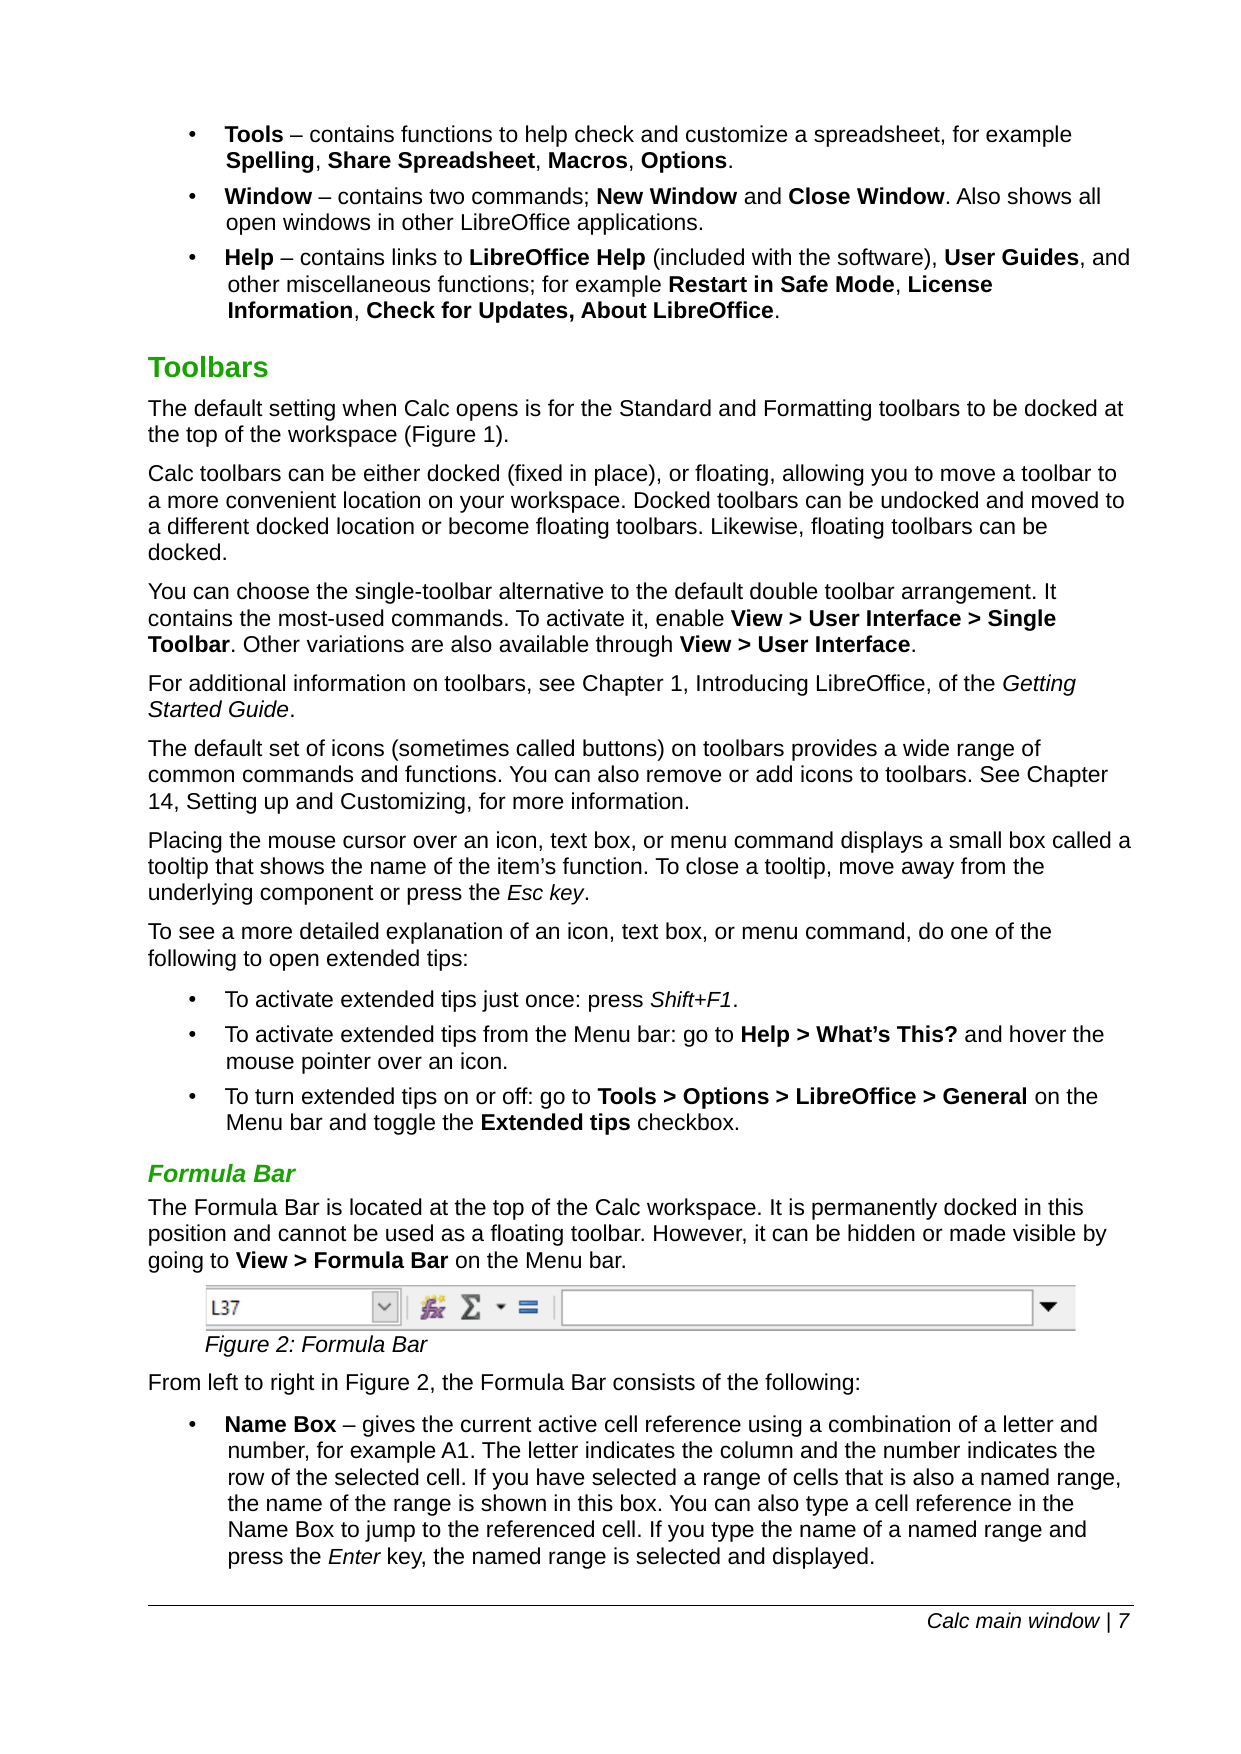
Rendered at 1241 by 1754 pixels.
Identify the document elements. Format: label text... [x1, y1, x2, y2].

text You can choose the single-toolbar alternative to the default double toolbar arrangement. It contains the most-used commands. To activate it, enable View > User Interface > Single Toolbar. Other variations are also available through View > User Interface. [148, 578, 1134, 657]
list To activate extended tips just once: press Shift+F1. [185, 983, 1134, 1013]
list Tools – contains functions to help check and customize a spreadsheet, for example Spelling, Share Spreadsheet, Macros, Options. [185, 118, 1134, 174]
list To activate extended tips from the Menu bar: go to Help > What’s This? and hover the mouse pointer over an icon. [185, 1018, 1134, 1074]
text For additional information on toolbars, see Chapter 1, Introducing LibreOffice, of the Getting Started Guide. [148, 670, 1134, 722]
text Calc toolbars can be either docked (fixed in place), or floating, allowing you to move a toolbar to a more convenient location on your workspace. Docked toolbars can be undocked and moved to a different docked location or become floating toolbars. Likewise, floating toolbars can be docked. [148, 460, 1134, 566]
text From left to right in Figure 2, the Formula Bar consists of the following: [148, 1369, 1134, 1395]
text To see a more detailed explanation of an icon, text box, or menu command, do one of the following to open extended tips: [148, 918, 1134, 971]
list Help – contains links to LibreOffice Help (included with the software), User Guides, and other miscellaneous functions; for example Restart in Safe Mode, License Information, Check for Updates, About LibreOffice. [185, 241, 1134, 326]
subtitle Toolbars [148, 350, 1134, 383]
text The Formula Bar is located at the top of the Calc workspace. It is permanently docked in this position and cannot be used as a floating toolbar. However, it can be hidden or made visible by going to View > Formula Bar on the Menu bar. [148, 1194, 1134, 1273]
text Figure 2: Formula Bar [204, 1286, 1077, 1357]
list Name Box – gives the current active cell reference using a combination of a letter and number, for example A1. The letter indicates the column and the number indicates the row of the selected cell. If you have selected a range of cells that is also a named range, the name of the range is shown in this box. You can also type a cell reference in the Name Box to jump to the referenced cell. If you type the name of a named range and press the Enter key, the named range is selected and displayed. [185, 1408, 1134, 1572]
text The default setting when Calc opens is for the Standard and Formatting toolbars to be docked at the top of the workspace (Figure 1). [148, 395, 1134, 448]
subtitle Formula Bar [148, 1159, 1134, 1188]
text Placing the mouse cursor over an icon, text box, or menu command displays a small box called a tooltip that shows the name of the item’s function. To close a tooltip, move away from the underlying component or press the Esc key. [148, 827, 1134, 906]
text The default set of icons (sometimes called buttons) on toolbars provides a wide range of common commands and functions. You can also remove or add icons to toolbars. See Chapter 14, Setting up and Customizing, for more information. [148, 735, 1134, 814]
list Window – contains two commands; New Window and Close Window. Also shows all open windows in other LibreOffice applications. [185, 180, 1134, 235]
list To turn extended tips on or off: go to Tools > Options > LibreOffice > General on the Menu bar and toggle the Extended tips checkbox. [185, 1080, 1134, 1139]
picture [205, 1285, 1076, 1331]
